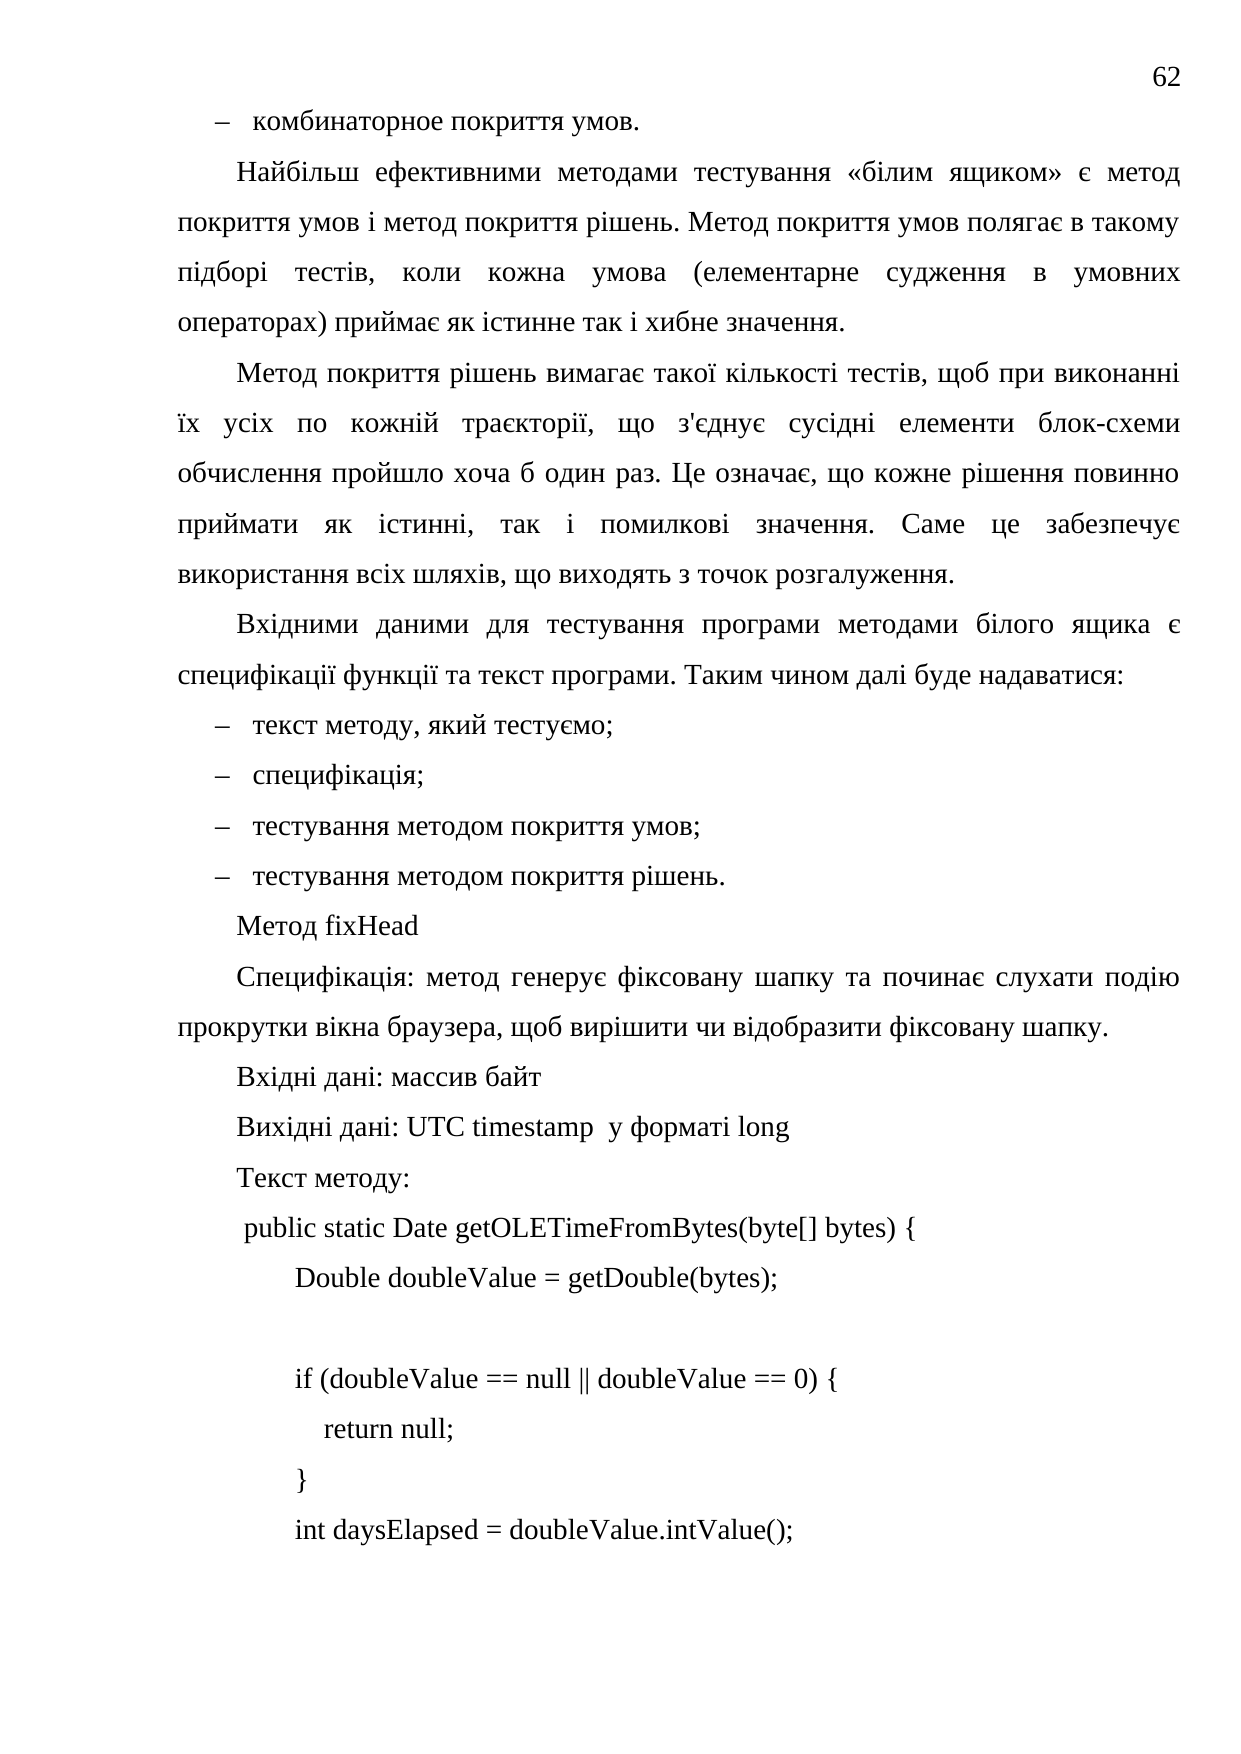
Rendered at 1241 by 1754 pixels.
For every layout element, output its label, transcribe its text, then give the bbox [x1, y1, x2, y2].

text Метод fixHead [177, 908, 1181, 942]
text Double doubleValue = getDouble(bytes); [177, 1261, 1181, 1294]
text Найбільш ефективними методами тестування «білим ящиком» є метод покриття умов і метод покриття рішень. Метод покриття умов полягає в такому підборі тестів, коли кожна умова (елементарне судження в умовних операторах) приймає як істинне так і хибне значення. [177, 154, 1181, 338]
list специфікація; [215, 757, 1181, 791]
text } [177, 1462, 1181, 1495]
text return null; [177, 1411, 1181, 1445]
text Вхідні дані: массив байт [177, 1059, 1181, 1093]
text public static Date getOLETimeFromBytes(byte[] bytes) { [177, 1210, 1181, 1244]
text Метод покриття рішень вимагає такої кількості тестів, щоб при виконанні їх усіх по кожній траєкторії, що з'єднує сусідні елементи блок-схеми обчислення пройшло хоча б один раз. Це означає, що кожне рішення повинно приймати як істинні, так і помилкові значення. Саме це забезпечує використання всіх шляхів, що виходять з точок розгалуження. [177, 355, 1181, 590]
list тестування методом покриття рішень. [215, 858, 1181, 892]
list тестування методом покриття умов; [215, 808, 1181, 841]
text if (doubleValue == null || doubleValue == 0) { [177, 1361, 1181, 1395]
text Текст методу: [177, 1160, 1181, 1193]
text Вихідні дані: UTC timestamp у форматі long [177, 1109, 1181, 1143]
text Специфікація: метод генерує фіксовану шапку та починає слухати подію прокрутки вікна браузера, щоб вирішити чи відобразити фіксовану шапку. [177, 959, 1181, 1042]
text int daysElapsed = doubleValue.intValue(); [177, 1512, 1181, 1546]
list комбинаторное покриття умов. [215, 103, 1181, 137]
list текст методу, який тестуємо; [215, 707, 1181, 741]
text Вхідними даними для тестування програми методами білого ящика є специфікації функції та текст програми. Таким чином далі буде надаватися: [177, 606, 1181, 690]
